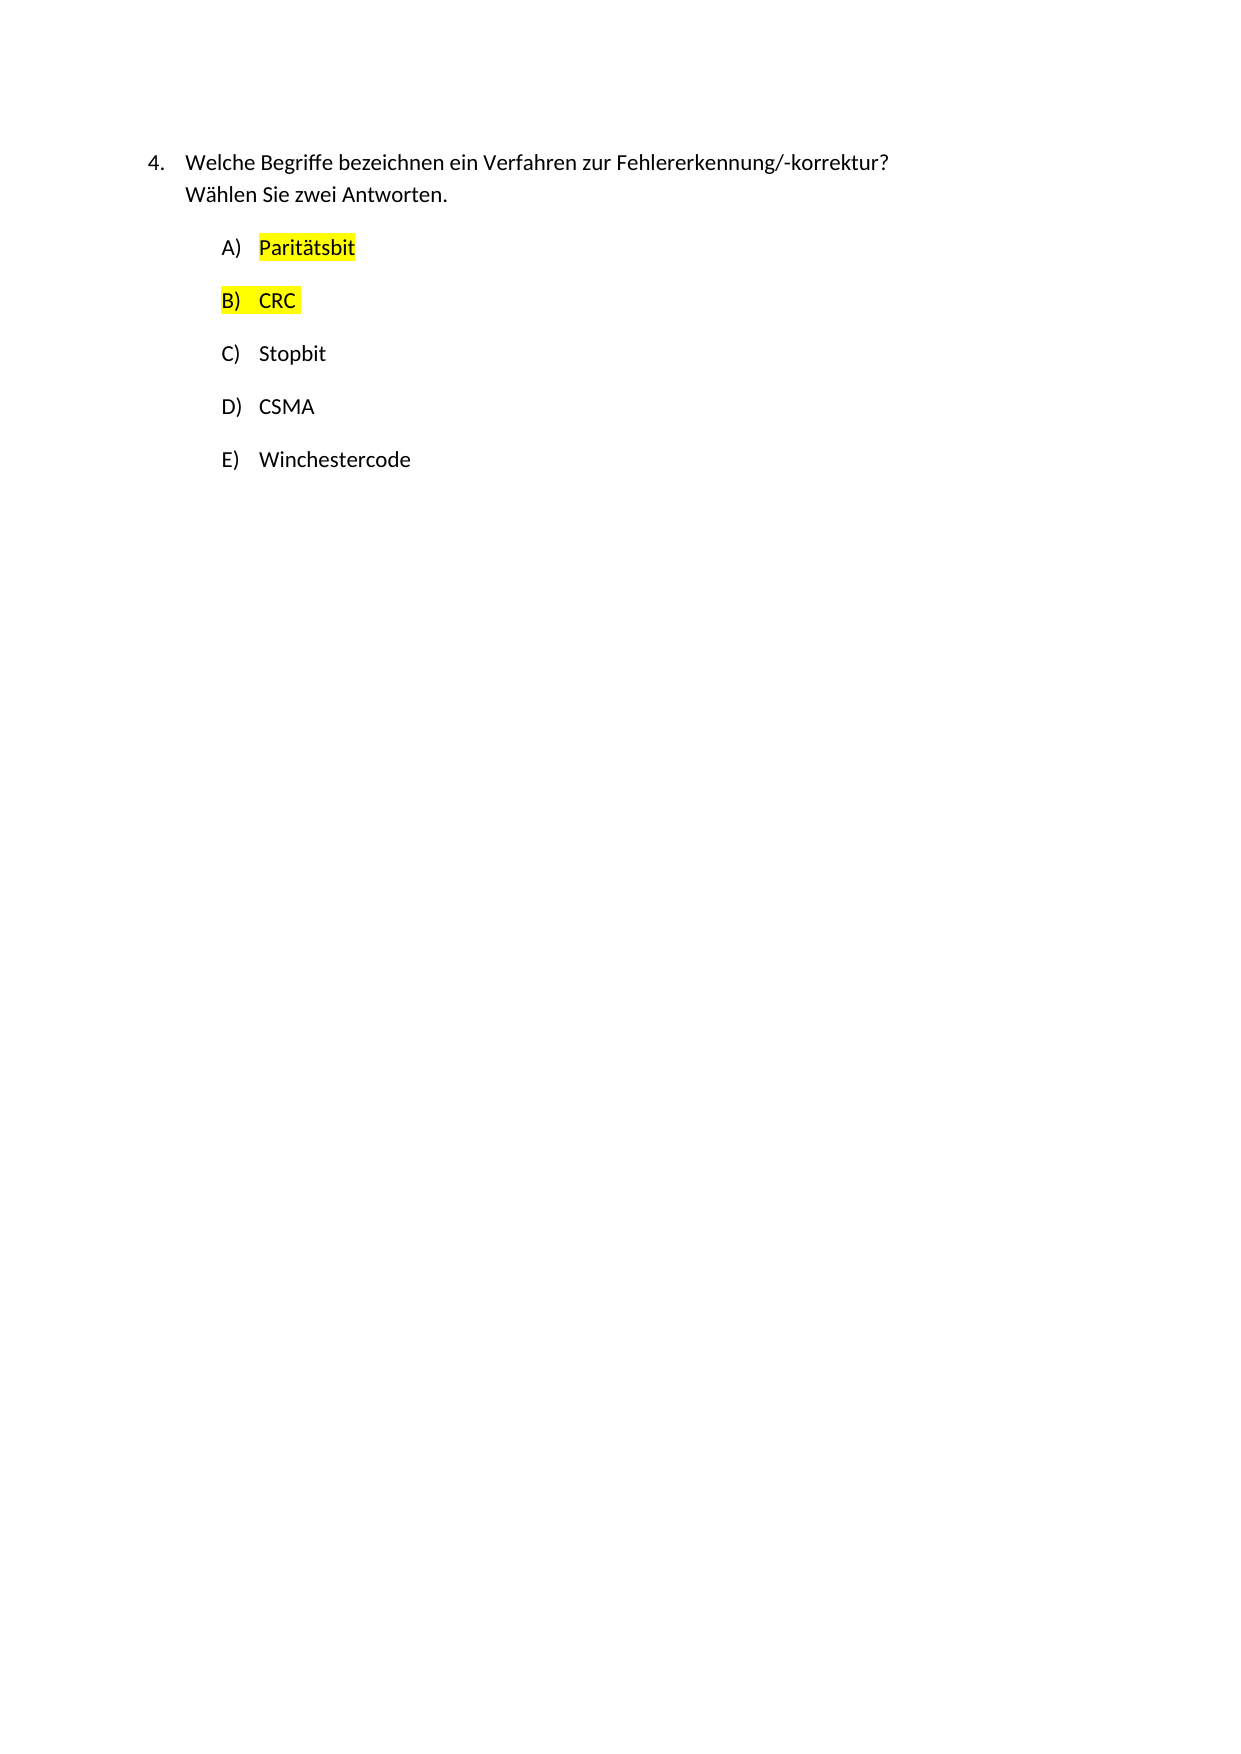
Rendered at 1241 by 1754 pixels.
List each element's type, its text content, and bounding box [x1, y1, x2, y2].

list CSMA [221, 392, 1093, 420]
list Paritätsbit [221, 233, 1093, 261]
list Winchestercode [221, 445, 1093, 473]
list CRC [221, 286, 1093, 314]
list Stopbit [221, 339, 1093, 367]
list Welche Begriffe bezeichnen ein Verfahren zur Fehlererkennung/-korrektur? Wählen Sie zwei Antworten. [148, 148, 1093, 208]
